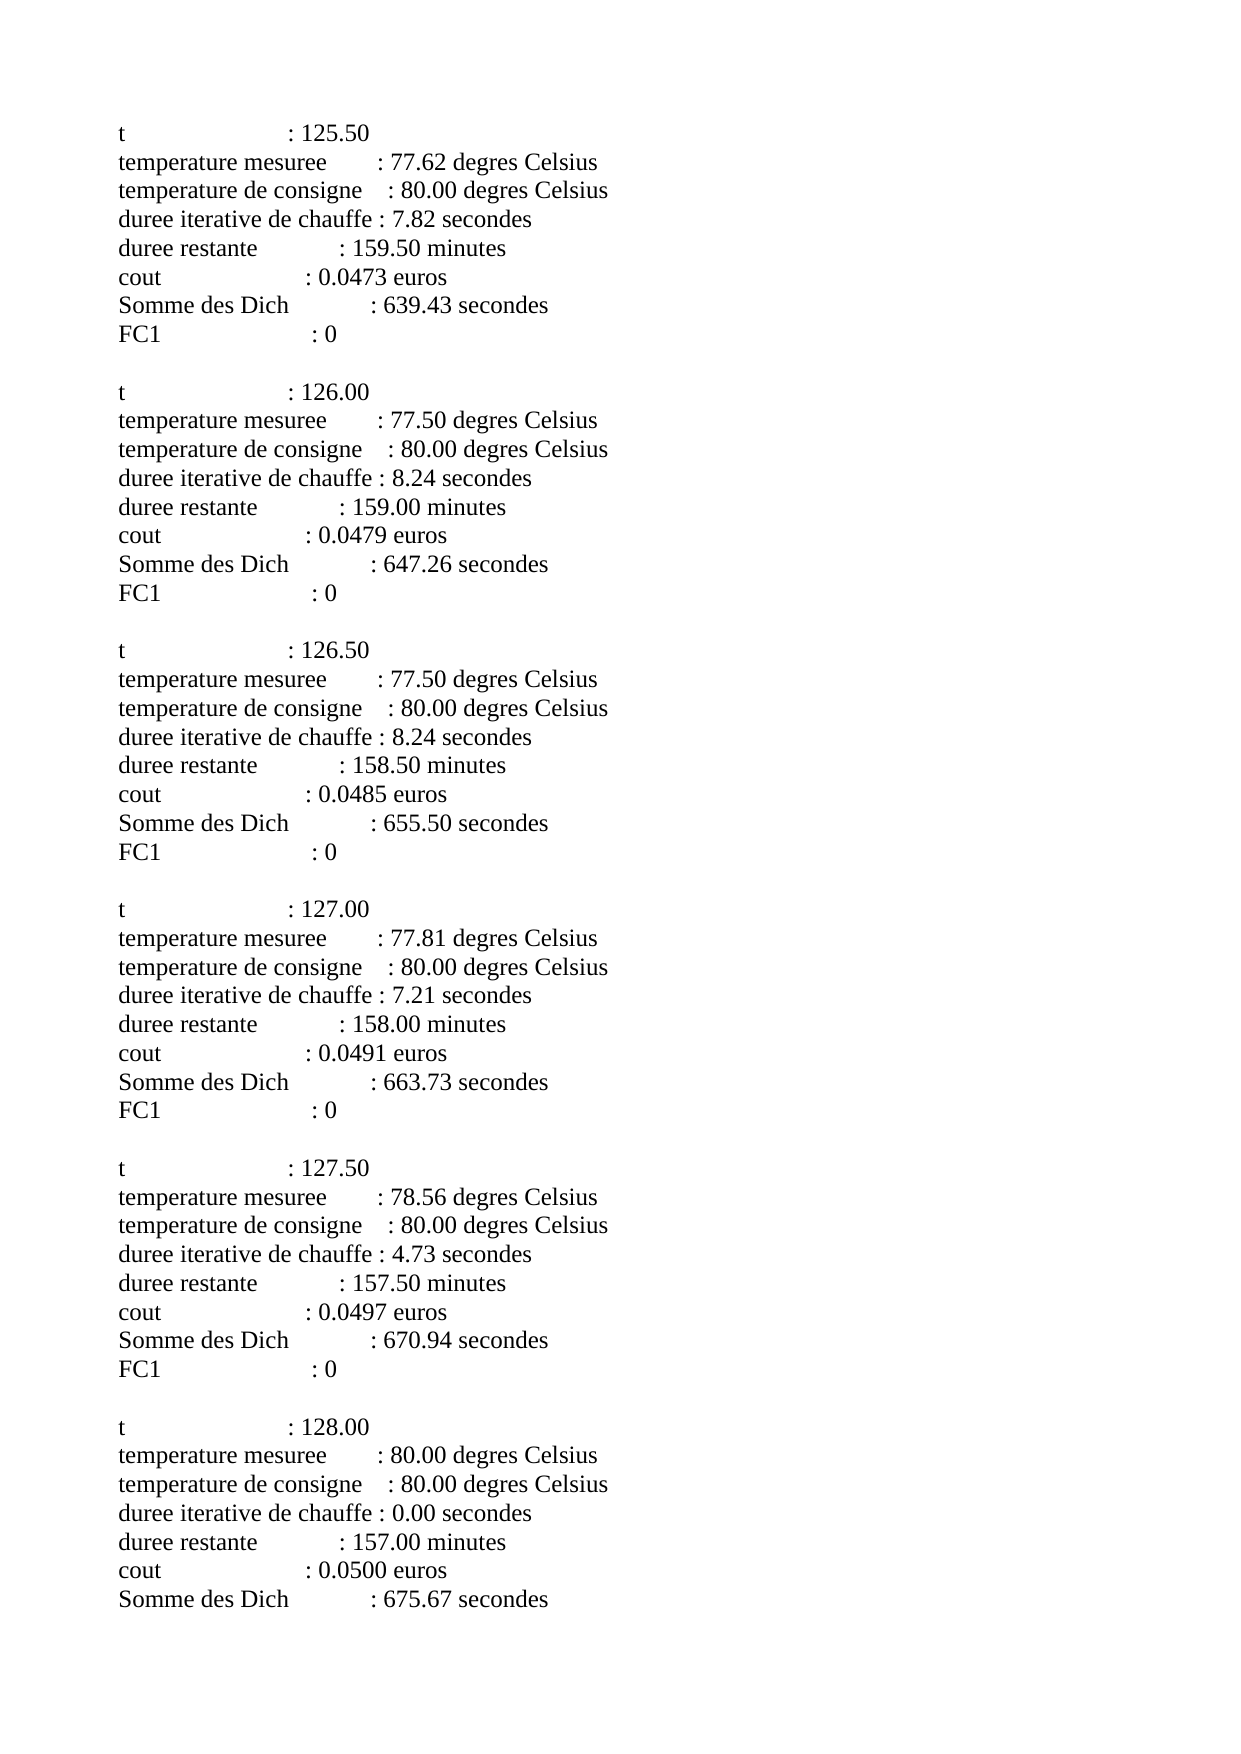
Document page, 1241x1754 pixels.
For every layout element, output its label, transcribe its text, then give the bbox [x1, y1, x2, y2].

text temperature mesuree : 78.56 degres Celsius [118, 1182, 1122, 1211]
text cout : 0.0500 euros [118, 1556, 1122, 1584]
text t : 128.00 [118, 1412, 1122, 1441]
text temperature de consigne : 80.00 degres Celsius [118, 1469, 1122, 1498]
text duree restante : 157.00 minutes [118, 1527, 1122, 1556]
text t : 126.00 [118, 377, 1122, 406]
text Somme des Dich : 655.50 secondes [118, 808, 1122, 837]
text FC1 : 0 [118, 578, 1122, 607]
text Somme des Dich : 675.67 secondes [118, 1584, 1122, 1613]
text temperature de consigne : 80.00 degres Celsius [118, 434, 1122, 463]
text Somme des Dich : 670.94 secondes [118, 1326, 1122, 1354]
text duree iterative de chauffe : 7.21 secondes [118, 981, 1122, 1009]
text duree iterative de chauffe : 4.73 secondes [118, 1239, 1122, 1268]
text t : 127.00 [118, 894, 1122, 923]
text t : 125.50 [118, 118, 1122, 147]
text FC1 : 0 [118, 837, 1122, 866]
text duree restante : 159.50 minutes [118, 233, 1122, 262]
text cout : 0.0479 euros [118, 521, 1122, 549]
text t : 127.50 [118, 1153, 1122, 1182]
text temperature de consigne : 80.00 degres Celsius [118, 693, 1122, 722]
text duree iterative de chauffe : 8.24 secondes [118, 722, 1122, 751]
text FC1 : 0 [118, 1096, 1122, 1124]
text duree restante : 158.50 minutes [118, 751, 1122, 779]
text temperature mesuree : 80.00 degres Celsius [118, 1441, 1122, 1469]
text FC1 : 0 [118, 319, 1122, 348]
text duree restante : 159.00 minutes [118, 492, 1122, 521]
text duree iterative de chauffe : 0.00 secondes [118, 1498, 1122, 1527]
text temperature de consigne : 80.00 degres Celsius [118, 1211, 1122, 1239]
text Somme des Dich : 647.26 secondes [118, 549, 1122, 578]
text cout : 0.0485 euros [118, 779, 1122, 808]
text temperature mesuree : 77.81 degres Celsius [118, 923, 1122, 952]
text Somme des Dich : 639.43 secondes [118, 291, 1122, 319]
text duree restante : 158.00 minutes [118, 1009, 1122, 1038]
text temperature de consigne : 80.00 degres Celsius [118, 176, 1122, 204]
text Somme des Dich : 663.73 secondes [118, 1067, 1122, 1096]
text cout : 0.0491 euros [118, 1038, 1122, 1067]
text cout : 0.0497 euros [118, 1297, 1122, 1326]
text temperature mesuree : 77.50 degres Celsius [118, 406, 1122, 434]
text duree iterative de chauffe : 7.82 secondes [118, 204, 1122, 233]
text temperature mesuree : 77.50 degres Celsius [118, 664, 1122, 693]
text cout : 0.0473 euros [118, 262, 1122, 291]
text duree iterative de chauffe : 8.24 secondes [118, 463, 1122, 492]
text duree restante : 157.50 minutes [118, 1268, 1122, 1297]
text temperature de consigne : 80.00 degres Celsius [118, 952, 1122, 981]
text FC1 : 0 [118, 1354, 1122, 1383]
text temperature mesuree : 77.62 degres Celsius [118, 147, 1122, 176]
text t : 126.50 [118, 636, 1122, 664]
